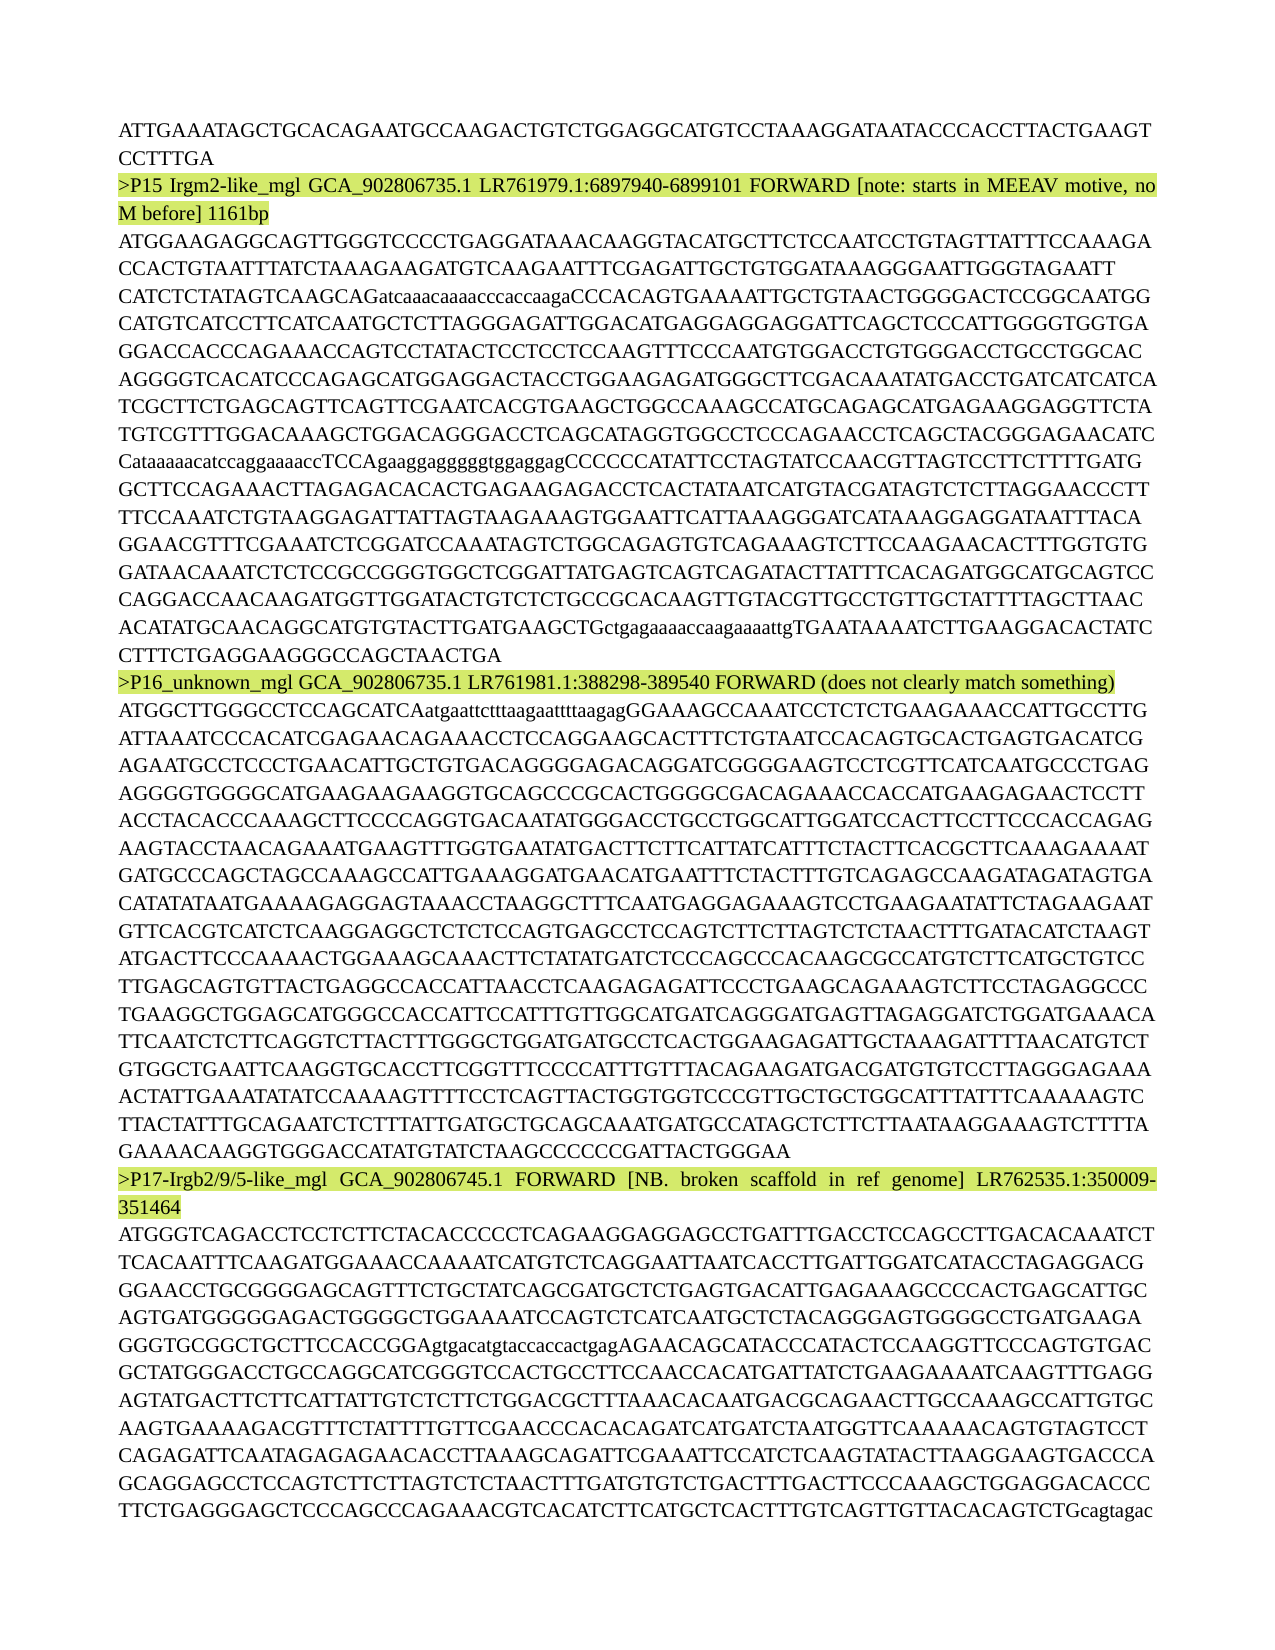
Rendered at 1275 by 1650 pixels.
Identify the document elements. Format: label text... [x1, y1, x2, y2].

text >P15 Irgm2-like_mgl GCA_902806735.1 LR761979.1:6897940-6899101 FORWARD [note: starts in MEEAV motive, no M before] 1161bp ATGGAAGAGGCAGTTGGGTCCCCTGAGGATAAACAAGGTACATGCTTCTCCAATCCTGTAGTTATTTCCAAAGACCACTGTAATTTATCTAAAGAAGATGTCAAGAATTTCGAGATTGCTGTGGATAAAGGGAATTGGGTAGAATT CATCTCTATAGTCAAGCAGatcaaacaaaacccaccaagaCCCACAGTGAAAATTGCTGTAACTGGGGACTCCGGCAATGGCATGTCATCCTTCATCAATGCTCTTAGGGAGATTGGACATGAGGAGGAGGATTCAGCTCCCATTGGGGTGGTGAGGACCACCCAGAAACCAGTCCTATACTCCTCCTCCAAGTTTCCCAATGTGGACCTGTGGGACCTGCCTGGCACAGGGGTCACATCCCAGAGCATGGAGGACTACCTGGAAGAGATGGGCTTCGACAAATATGACCTGATCATCATCATCGCTTCTGAGCAGTTCAGTTCGAATCACGTGAAGCTGGCCAAAGCCATGCAGAGCATGAGAAGGAGGTTCTATGTCGTTTGGACAAAGCTGGACAGGGACCTCAGCATAGGTGGCCTCCCAGAACCTCAGCTACGGGAGAACATCCataaaaacatccaggaaaaccTCCAgaaggagggggtggaggagCCCCCCATATTCCTAGTATCCAACGTTAGTCCTTCTTTTGATGGCTTCCAGAAACTTAGAGACACACTGAGAAGAGACCTCACTATAATCATGTACGATAGTCTCTTAGGAACCCTTTTCCAAATCTGTAAGGAGATTATTAGTAAGAAAGTGGAATTCATTAAAGGGATCATAAAGGAGGATAATTTACAGGAACGTTTCGAAATCTCGGATCCAAATAGTCTGGCAGAGTGTCAGAAAGTCTTCCAAGAACACTTTGGTGTGGATAACAAATCTCTCCGCCGGGTGGCTCGGATTATGAGTCAGTCAGATACTTATTTCACAGATGGCATGCAGTCCCAGGACCAACAAGATGGTTGGATACTGTCTCTGCCGCACAAGTTGTACGTTGCCTGTTGCTATTTTAGCTTAACACATATGCAACAGGCATGTGTACTTGATGAAGCTGctgagaaaaccaagaaaattgTGAATAAAATCTTGAAGGACACTATCCTTTCTGAGGAAGGGCCAGCTAACTGA [118, 173, 1157, 667]
text ATTGAAATAGCTGCACAGAATGCCAAGACTGTCTGGAGGCATGTCCTAAAGGATAATACCCACCTTACTGAAGTCCTTTGA [118, 118, 1157, 170]
text ATGGCTTGGGCCTCCAGCATCAatgaattctttaagaattttaagagGGAAAGCCAAATCCTCTCTGAAGAAACCATTGCCTTGATTAAATCCCACATCGAGAACAGAAACCTCCAGGAAGCACTTTCTGTAATCCACAGTGCACTGAGTGACATCGAGAATGCCTCCCTGAACATTGCTGTGACAGGGGAGACAGGATCGGGGAAGTCCTCGTTCATCAATGCCCTGAGAGGGGTGGGGCATGAAGAAGAAGGTGCAGCCCGCACTGGGGCGACAGAAACCACCATGAAGAGAACTCCTTACCTACACCCAAAGCTTCCCCAGGTGACAATATGGGACCTGCCTGGCATTGGATCCACTTCCTTCCCACCAGAGAAGTACCTAACAGAAATGAAGTTTGGTGAATATGACTTCTTCATTATCATTTCTACTTCACGCTTCAAAGAAAATGATGCCCAGCTAGCCAAAGCCATTGAAAGGATGAACATGAATTTCTACTTTGTCAGAGCCAAGATAGATAGTGACATATATAATGAAAAGAGGAGTAAACCTAAGGCTTTCAATGAGGAGAAAGTCCTGAAGAATATTCTAGAAGAATGTTCACGTCATCTCAAGGAGGCTCTCTCCAGTGAGCCTCCAGTCTTCTTAGTCTCTAACTTTGATACATCTAAGTATGACTTCCCAAAACTGGAAAGCAAACTTCTATATGATCTCCCAGCCCACAAGCGCCATGTCTTCATGCTGTCCTTGAGCAGTGTTACTGAGGCCACCATTAACCTCAAGAGAGATTCCCTGAAGCAGAAAGTCTTCCTAGAGGCCCTGAAGGCTGGAGCATGGGCCACCATTCCATTTGTTGGCATGATCAGGGATGAGTTAGAGGATCTGGATGAAACATTCAATCTCTTCAGGTCTTACTTTGGGCTGGATGATGCCTCACTGGAAGAGATTGCTAAAGATTTTAACATGTCTGTGGCTGAATTCAAGGTGCACCTTCGGTTTCCCCATTTGTTTACAGAAGATGACGATGTGTCCTTAGGGAGAAAACTATTGAAATATATCCAAAAGTTTTCCTCAGTTACTGGTGGTCCCGTTGCTGCTGGCATTTATTTCAAAAAGTCTTACTATTTGCAGAATCTCTTTATTGATGCTGCAGCAAATGATGCCATAGCTCTTCTTAATAAGGAAAGTCTTTTAGAAAACAAGGTGGGACCATATGTATCTAAGCCCCCCGATTACTGGGAA [118, 698, 1157, 1163]
text >P17-Irgb2/9/5-like_mgl GCA_902806745.1 FORWARD [NB. broken scaffold in ref genome] LR762535.1:350009-351464 [118, 1167, 1157, 1219]
text ATGGGTCAGACCTCCTCTTCTACACCCCCTCAGAAGGAGGAGCCTGATTTGACCTCCAGCCTTGACACAAATCTTCACAATTTCAAGATGGAAACCAAAATCATGTCTCAGGAATTAATCACCTTGATTGGATCATACCTAGAGGACGGGAACCTGCGGGGAGCAGTTTCTGCTATCAGCGATGCTCTGAGTGACATTGAGAAAGCCCCACTGAGCATTGCAGTGATGGGGGAGACTGGGGCTGGAAAATCCAGTCTCATCAATGCTCTACAGGGAGTGGGGCCTGATGAAGAGGGTGCGGCTGCTTCCACCGGAgtgacatgtaccaccactgagAGAACAGCATACCCATACTCCAAGGTTCCCAGTGTGACGCTATGGGACCTGCCAGGCATCGGGTCCACTGCCTTCCAACCACATGATTATCTGAAGAAAATCAAGTTTGAGGAGTATGACTTCTTCATTATTGTCTCTTCTGGACGCTTTAAACACAATGACGCAGAACTTGCCAAAGCCATTGTGCAAGTGAAAAGACGTTTCTATTTTGTTCGAACCCACACAGATCATGATCTAATGGTTCAAAAACAGTGTAGTCCTCAGAGATTCAATAGAGAGAACACCTTAAAGCAGATTCGAAATTCCATCTCAAGTATACTTAAGGAAGTGACCCAGCAGGAGCCTCCAGTCTTCTTAGTCTCTAACTTTGATGTGTCTGACTTTGACTTCCCAAAGCTGGAGGACACCCTTCTGAGGGAGCTCCCAGCCCAGAAACGTCACATCTTCATGCTCACTTTGTCAGTTGTTACACAGTCTGcagtagac [118, 1222, 1157, 1522]
text >P16_unknown_mgl GCA_902806735.1 LR761981.1:388298-389540 FORWARD (does not clearly match something) [118, 670, 1157, 694]
